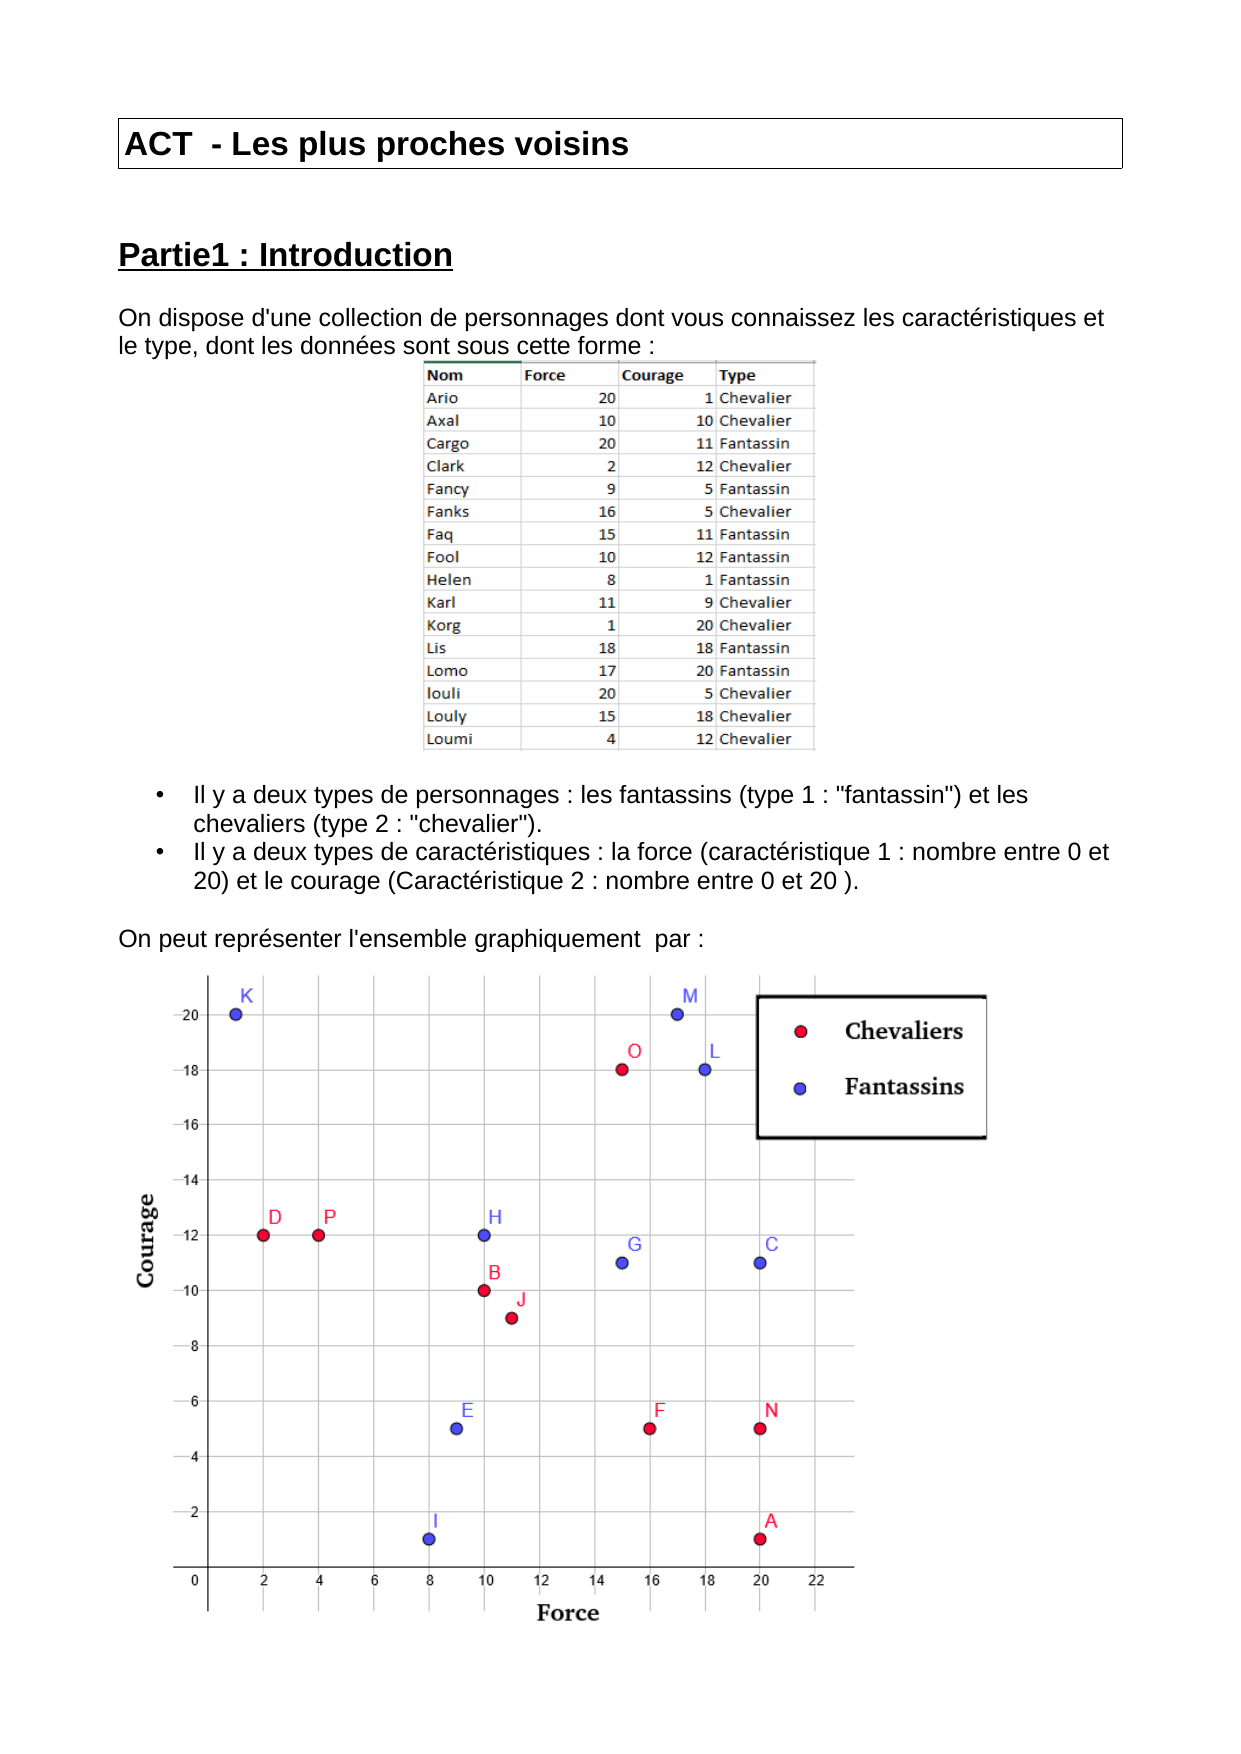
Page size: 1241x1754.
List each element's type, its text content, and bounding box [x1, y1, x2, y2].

table_header ACT - Les plus proches voisins [119, 119, 1122, 168]
text Partie1 : Introduction [118, 235, 1122, 274]
text On dispose d'une collection de personnages dont vous connaissez les caractéristiques et le type, dont les données sont sous cette forme : [118, 303, 1122, 360]
list Il y a deux types de caractéristiques : la force (caractéristique 1 : nombre entre 0 et 20) et le courage (Caractéristique 2 : nombre entre 0 et 20 ). [156, 837, 1122, 895]
text On peut représenter l'ensemble graphiquement par : [118, 924, 1122, 952]
picture [118, 952, 992, 1629]
list Il y a deux types de personnages : les fantassins (type 1 : "fantassin") et les chevaliers (type 2 : "chevalier"). [156, 780, 1122, 837]
picture [423, 360, 817, 751]
